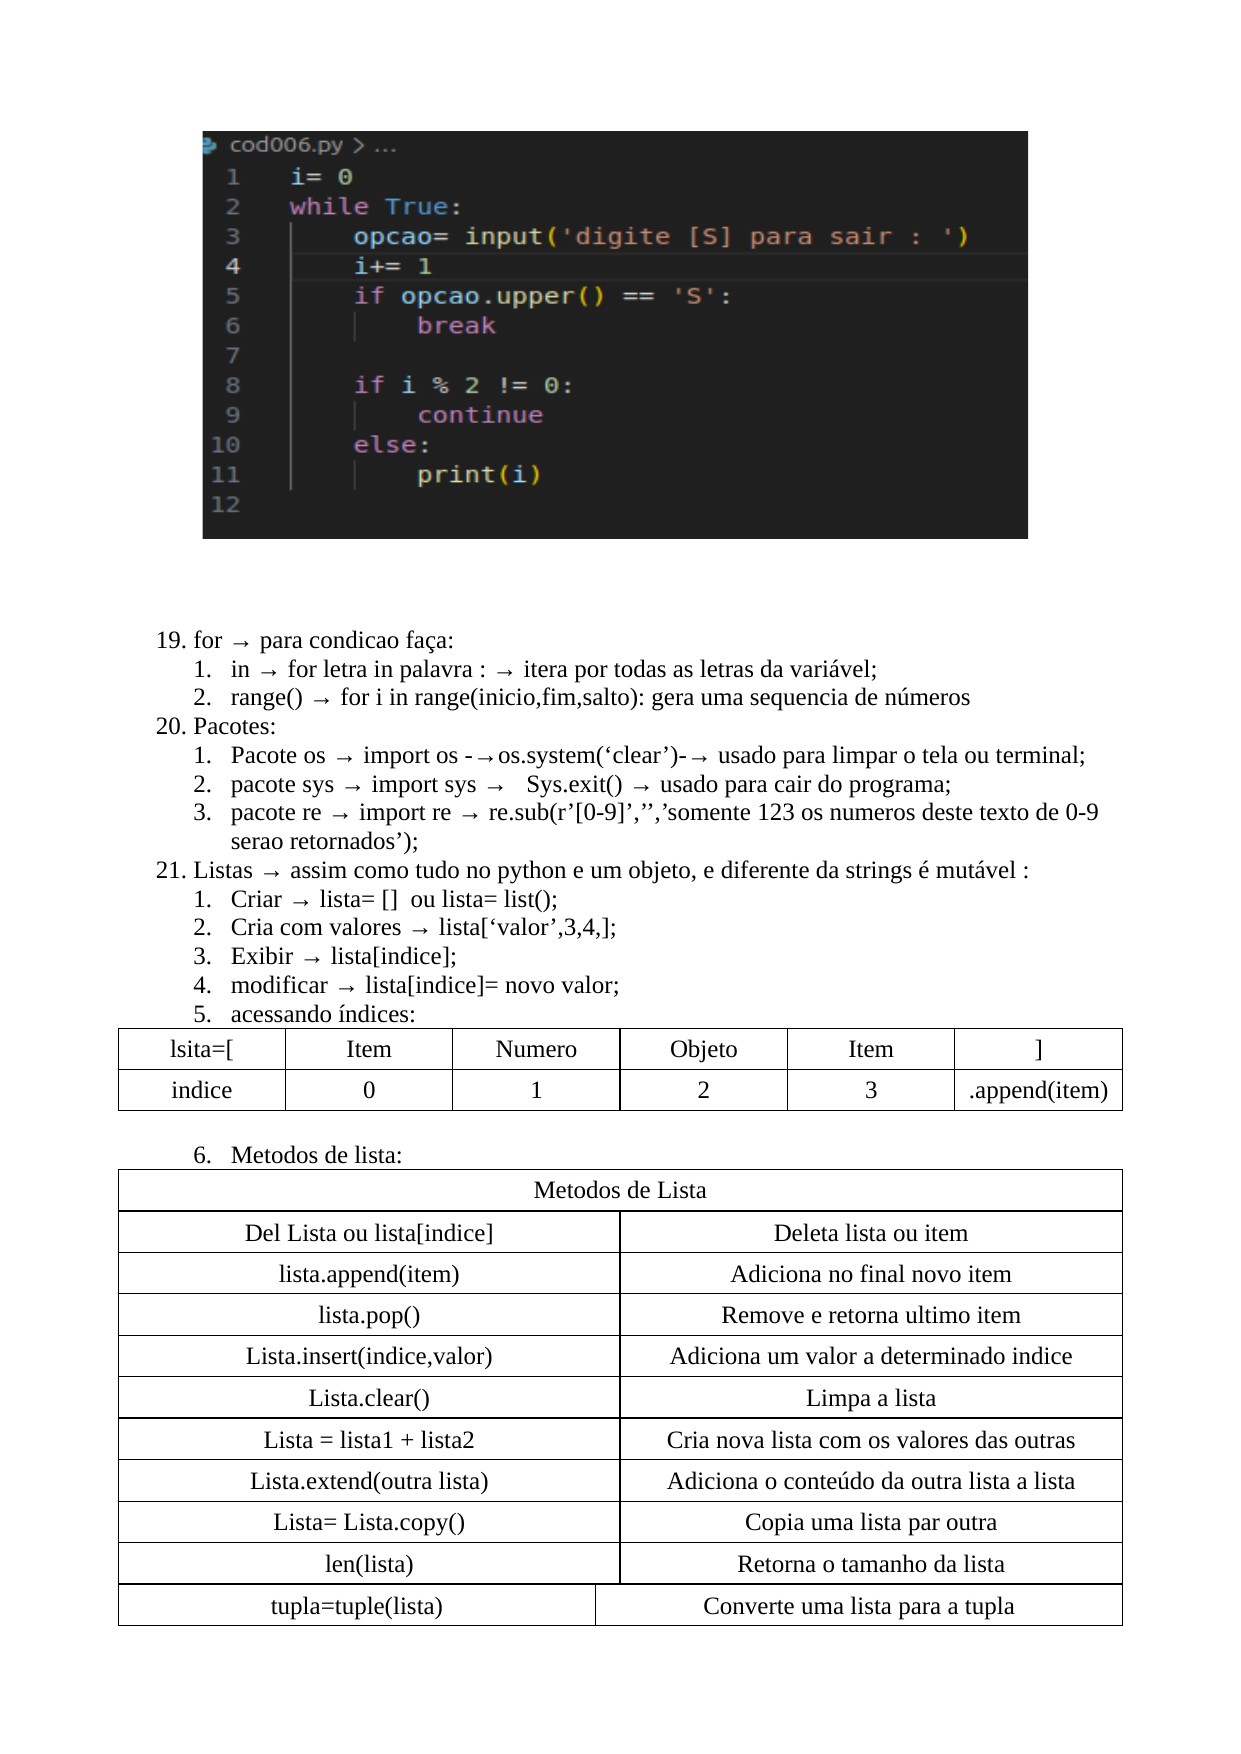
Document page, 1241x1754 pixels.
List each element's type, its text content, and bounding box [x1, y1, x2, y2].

table_header Metodos de Lista [119, 1170, 1122, 1210]
list Pacote os → import os -→os.system(‘clear’)-→ usado para limpar o tela ou terminal; [193, 740, 1122, 769]
table_cell Retorna o tamanho da lista [621, 1543, 1122, 1583]
list Pacotes: [156, 711, 1122, 740]
table_header Item [286, 1029, 452, 1069]
table_cell Lista.extend(outra lista) [119, 1460, 619, 1501]
table_header tupla=tuple(lista) [119, 1585, 595, 1625]
list in → for letra in palavra : → itera por todas as letras da variável; [193, 654, 1122, 682]
table_cell Lista= Lista.copy() [119, 1502, 619, 1542]
list Exibir → lista[indice]; [193, 941, 1122, 970]
table_cell 1 [453, 1070, 619, 1110]
table_cell Adiciona o conteúdo da outra lista a lista [621, 1460, 1122, 1501]
table_cell indice [119, 1070, 285, 1110]
list for → para condicao faça: [156, 625, 1122, 654]
table_header lsita=[ [119, 1029, 285, 1069]
table_cell Remove e retorna ultimo item [621, 1294, 1122, 1334]
table_cell lista.pop() [119, 1294, 619, 1334]
picture [202, 131, 1029, 539]
list Listas → assim como tudo no python e um objeto, e diferente da strings é mutável : [156, 855, 1122, 884]
table_cell Adiciona no final novo item [621, 1253, 1122, 1293]
table_cell 0 [286, 1070, 452, 1110]
table_header Cria nova lista com os valores das outras [621, 1419, 1122, 1459]
list pacote re → import re → re.sub(r’[0-9]’,’’,’somente 123 os numeros deste texto de 0-9 serao retornados’); [193, 797, 1122, 855]
table_cell 2 [621, 1070, 787, 1110]
list Metodos de lista: [193, 1140, 1122, 1168]
list Cria com valores → lista[‘valor’,3,4,]; [193, 912, 1122, 941]
table_header Lista = lista1 + lista2 [119, 1419, 619, 1459]
list range() → for i in range(inicio,fim,salto): gera uma sequencia de números [193, 682, 1122, 711]
table_cell Lista.insert(indice,valor) [119, 1336, 619, 1376]
table_cell Lista.clear() [119, 1377, 619, 1417]
list Criar → lista= [] ou lista= list(); [193, 884, 1122, 912]
table_header Converte uma lista para a tupla [596, 1585, 1122, 1625]
table_header Deleta lista ou item [621, 1212, 1122, 1252]
table_header Item [788, 1029, 954, 1069]
table_header Numero [453, 1029, 619, 1069]
table_cell Adiciona um valor a determinado indice [621, 1336, 1122, 1376]
list pacote sys → import sys → Sys.exit() → usado para cair do programa; [193, 769, 1122, 797]
table_header Del Lista ou lista[indice] [119, 1212, 619, 1252]
list modificar → lista[indice]= novo valor; [193, 970, 1122, 999]
table_cell len(lista) [119, 1543, 619, 1583]
table_cell .append(item) [955, 1070, 1122, 1110]
table_header ] [955, 1029, 1122, 1069]
table_cell Limpa a lista [621, 1377, 1122, 1417]
table_cell 3 [788, 1070, 954, 1110]
table_cell Copia uma lista par outra [621, 1502, 1122, 1542]
table_header Objeto [621, 1029, 787, 1069]
list acessando índices: [193, 999, 1122, 1027]
table_cell lista.append(item) [119, 1253, 619, 1293]
